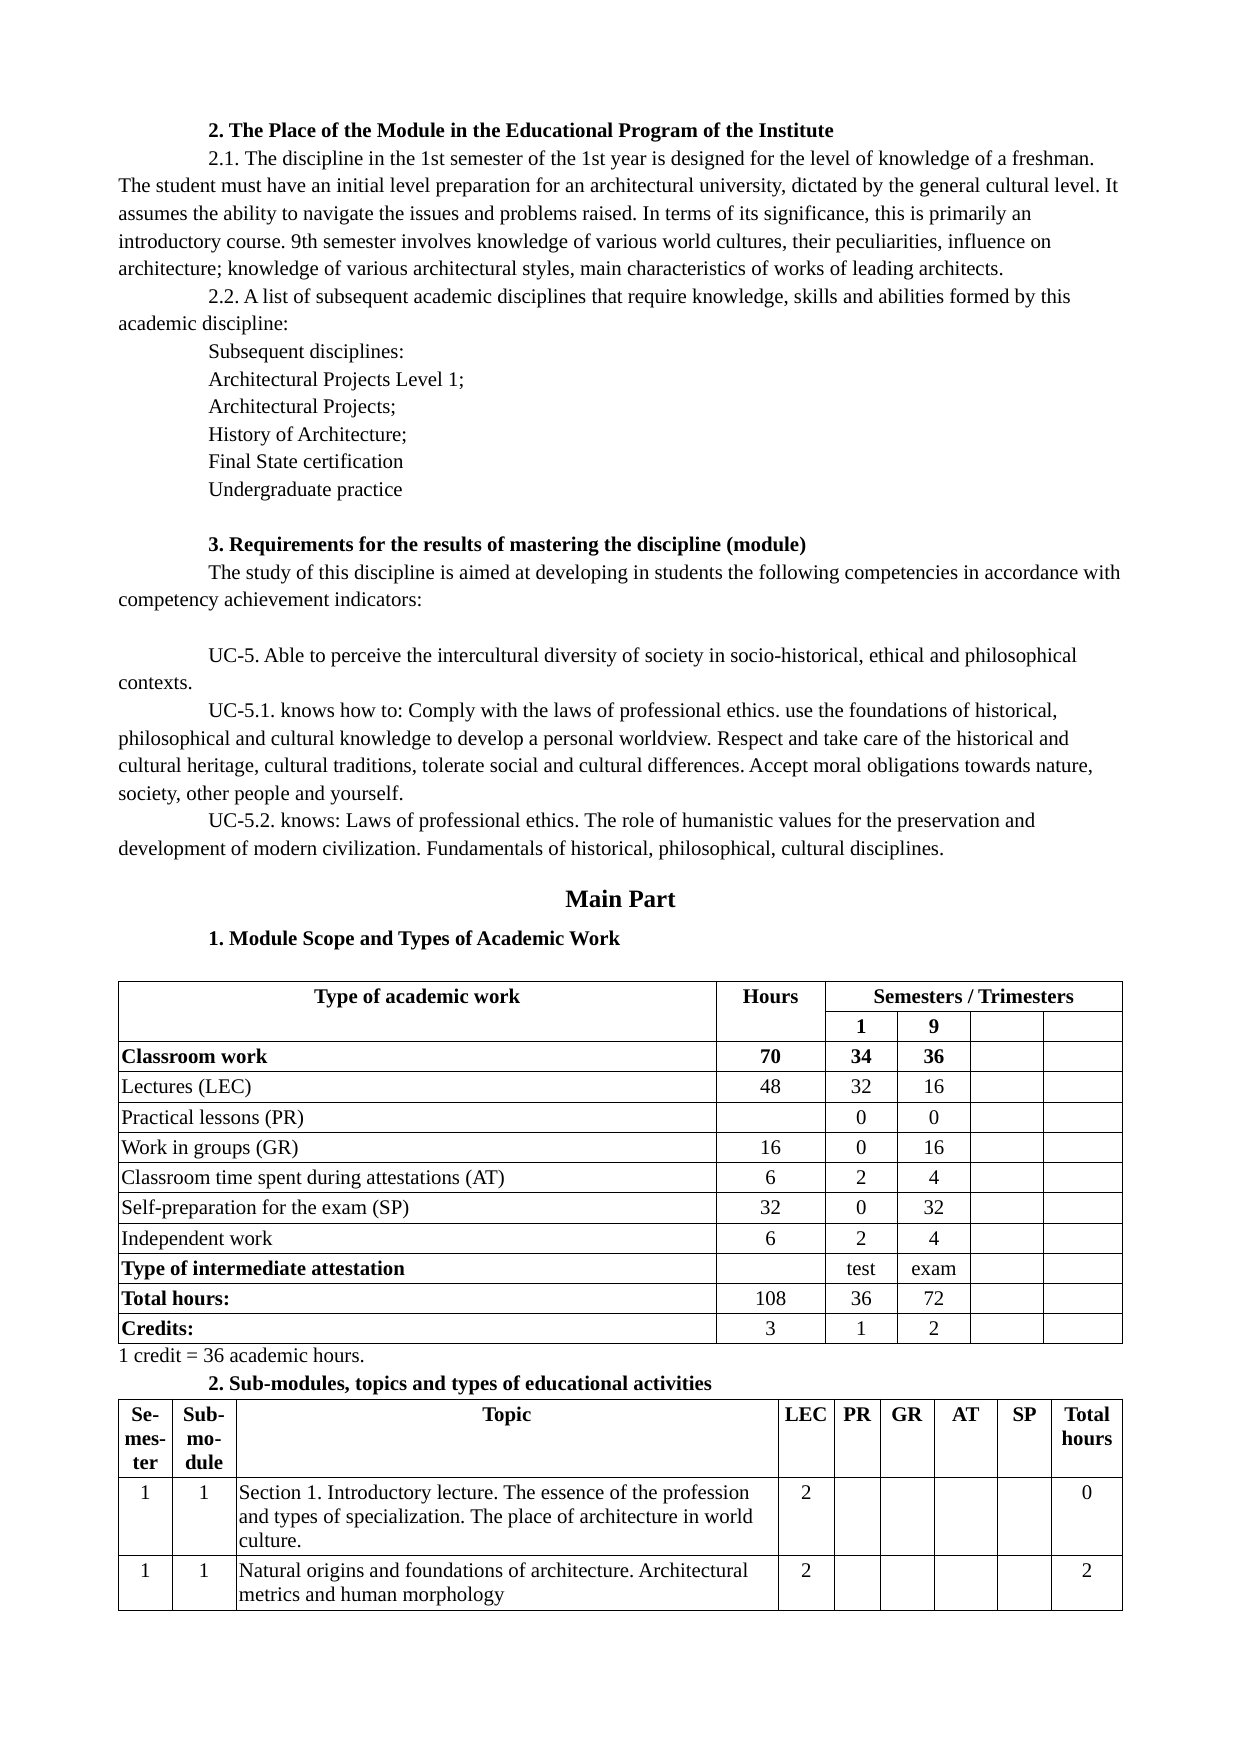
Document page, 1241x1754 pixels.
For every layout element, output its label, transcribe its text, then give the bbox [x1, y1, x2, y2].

table_header SP [998, 1400, 1051, 1477]
table_cell 0 [1052, 1478, 1122, 1555]
table_cell 32 [826, 1072, 897, 1102]
table_cell 6 [717, 1224, 825, 1253]
table_cell [1044, 1314, 1122, 1343]
table_cell [881, 1478, 934, 1555]
table_cell Type of intermediate attestation [119, 1254, 716, 1283]
table_cell [971, 1224, 1043, 1253]
table_cell 16 [717, 1133, 825, 1162]
table_cell exam [898, 1254, 970, 1283]
table_cell [717, 1254, 825, 1283]
table_cell 108 [717, 1284, 825, 1313]
table_cell [1044, 1224, 1122, 1253]
table_header Hours [717, 982, 825, 1041]
table_header AT [935, 1400, 997, 1477]
table_cell [835, 1478, 880, 1555]
table_header LEC [779, 1400, 834, 1477]
table_cell [998, 1556, 1051, 1609]
table_cell [1044, 1133, 1122, 1162]
table_cell 48 [717, 1072, 825, 1102]
table_header Se‑ mes‑ ter [119, 1400, 172, 1477]
table_cell Lectures (LEC) [119, 1072, 716, 1102]
table_header Topic [237, 1400, 778, 1477]
subtitle Main Part [118, 884, 1122, 913]
table_cell 16 [898, 1072, 970, 1102]
table_cell 1 [119, 1556, 172, 1609]
text Subsequent disciplines: [118, 339, 1122, 363]
table_cell Total hours: [119, 1284, 716, 1313]
table_cell 6 [717, 1163, 825, 1192]
table_cell [1044, 1284, 1122, 1313]
table_cell [881, 1556, 934, 1609]
table_cell Natural origins and foundations of architecture. Architectural metrics and human morphology [237, 1556, 778, 1609]
table_cell 0 [898, 1103, 970, 1132]
table_cell 1 [173, 1556, 236, 1609]
table_cell test [826, 1254, 897, 1283]
table_cell 1 [173, 1478, 236, 1555]
table_cell [971, 1042, 1043, 1071]
text 2. The Place of the Module in the Educational Program of the Institute [118, 118, 1122, 142]
table_cell 16 [898, 1133, 970, 1162]
table_header Total hours [1052, 1400, 1122, 1477]
table_cell 3 [717, 1314, 825, 1343]
table_header Sub‑ mo‑ dule [173, 1400, 236, 1477]
table_cell 1 [826, 1314, 897, 1343]
table_cell [971, 1314, 1043, 1343]
table_cell Credits: [119, 1314, 716, 1343]
table_header Type of academic work [119, 982, 716, 1041]
table_cell [971, 1193, 1043, 1222]
text Final State certification [118, 449, 1122, 473]
table_cell Independent work [119, 1224, 716, 1253]
table_cell Classroom time spent during attestations (AT) [119, 1163, 716, 1192]
table_cell Self-preparation for the exam (SP) [119, 1193, 716, 1222]
table_cell [1044, 1254, 1122, 1283]
text Architectural Projects; [118, 394, 1122, 418]
text 2. Sub-modules, topics and types of educational activities [118, 1371, 1122, 1395]
table_cell 2 [1052, 1556, 1122, 1609]
table_cell [1044, 1072, 1122, 1102]
table_cell [935, 1478, 997, 1555]
table_cell [971, 1163, 1043, 1192]
text 2.2. A list of subsequent academic disciplines that require knowledge, skills and abilities formed by this academic discipline: [118, 284, 1122, 335]
table_cell 4 [898, 1224, 970, 1253]
table_cell 32 [717, 1193, 825, 1222]
table_cell [1044, 1163, 1122, 1192]
table_cell Practical lessons (PR) [119, 1103, 716, 1132]
table_cell 0 [826, 1133, 897, 1162]
table_cell [1044, 1012, 1122, 1041]
table_cell 2 [779, 1556, 834, 1609]
text Undergraduate practice [118, 477, 1122, 501]
table_cell 2 [779, 1478, 834, 1555]
table_cell 4 [898, 1163, 970, 1192]
table_header GR [881, 1400, 934, 1477]
table_cell [971, 1103, 1043, 1132]
text Architectural Projects Level 1; [118, 367, 1122, 391]
table_cell [1044, 1193, 1122, 1222]
table_cell [935, 1556, 997, 1609]
table_cell 2 [826, 1163, 897, 1192]
table_cell [717, 1103, 825, 1132]
text UC-5. Able to perceive the intercultural diversity of society in socio-historical, ethical and philosophical contexts. [118, 643, 1122, 694]
table_cell 1 [826, 1012, 897, 1041]
table_cell 70 [717, 1042, 825, 1071]
table_cell [971, 1133, 1043, 1162]
table_cell [1044, 1042, 1122, 1071]
table_cell 0 [826, 1103, 897, 1132]
table_cell [971, 1284, 1043, 1313]
table_cell [1044, 1103, 1122, 1132]
text UC-5.1. knows how to: Comply with the laws of professional ethics. use the foundations of historical, philosophical and cultural knowledge to develop a personal worldview. Respect and take care of the historical and cultural heritage, cultural traditions, tolerate social and cultural differences. Accept moral obligations towards nature, society, other people and yourself. [118, 698, 1122, 805]
table_cell [971, 1072, 1043, 1102]
text The study of this discipline is aimed at developing in students the following competencies in accordance with competency achievement indicators: [118, 560, 1122, 611]
table_cell [998, 1478, 1051, 1555]
table_cell 36 [826, 1284, 897, 1313]
table_cell 2 [898, 1314, 970, 1343]
table_cell 34 [826, 1042, 897, 1071]
table_header PR [835, 1400, 880, 1477]
text 3. Requirements for the results of mastering the discipline (module) [118, 532, 1122, 556]
table_cell 9 [898, 1012, 970, 1041]
table_cell 36 [898, 1042, 970, 1071]
table_cell Classroom work [119, 1042, 716, 1071]
table_cell 32 [898, 1193, 970, 1222]
text 1 credit = 36 academic hours. [118, 1344, 1122, 1367]
table_cell 72 [898, 1284, 970, 1313]
table_cell [971, 1254, 1043, 1283]
table_cell Work in groups (GR) [119, 1133, 716, 1162]
text History of Architecture; [118, 422, 1122, 446]
text UC-5.2. knows: Laws of professional ethics. The role of humanistic values for the preservation and development of modern civilization. Fundamentals of historical, philosophical, cultural disciplines. [118, 808, 1122, 860]
table_cell 1 [119, 1478, 172, 1555]
table_cell 2 [826, 1224, 897, 1253]
table_cell 0 [826, 1193, 897, 1222]
table_cell [971, 1012, 1043, 1041]
table_header Semesters / Trimesters [826, 982, 1122, 1011]
text 1. Module Scope and Types of Academic Work [118, 926, 1122, 949]
table_cell Section 1. Introductory lecture. The essence of the profession and types of specialization. The place of architecture in world culture. [237, 1478, 778, 1555]
table_cell [835, 1556, 880, 1609]
text 2.1. The discipline in the 1st semester of the 1st year is designed for the level of knowledge of a freshman. The student must have an initial level preparation for an architectural university, dictated by the general cultural level. It assumes the ability to navigate the issues and problems raised. In terms of its significance, this is primarily an introductory course. 9th semester involves knowledge of various world cultures, their peculiarities, influence on architecture; knowledge of various architectural styles, main characteristics of works of leading architects. [118, 146, 1122, 280]
